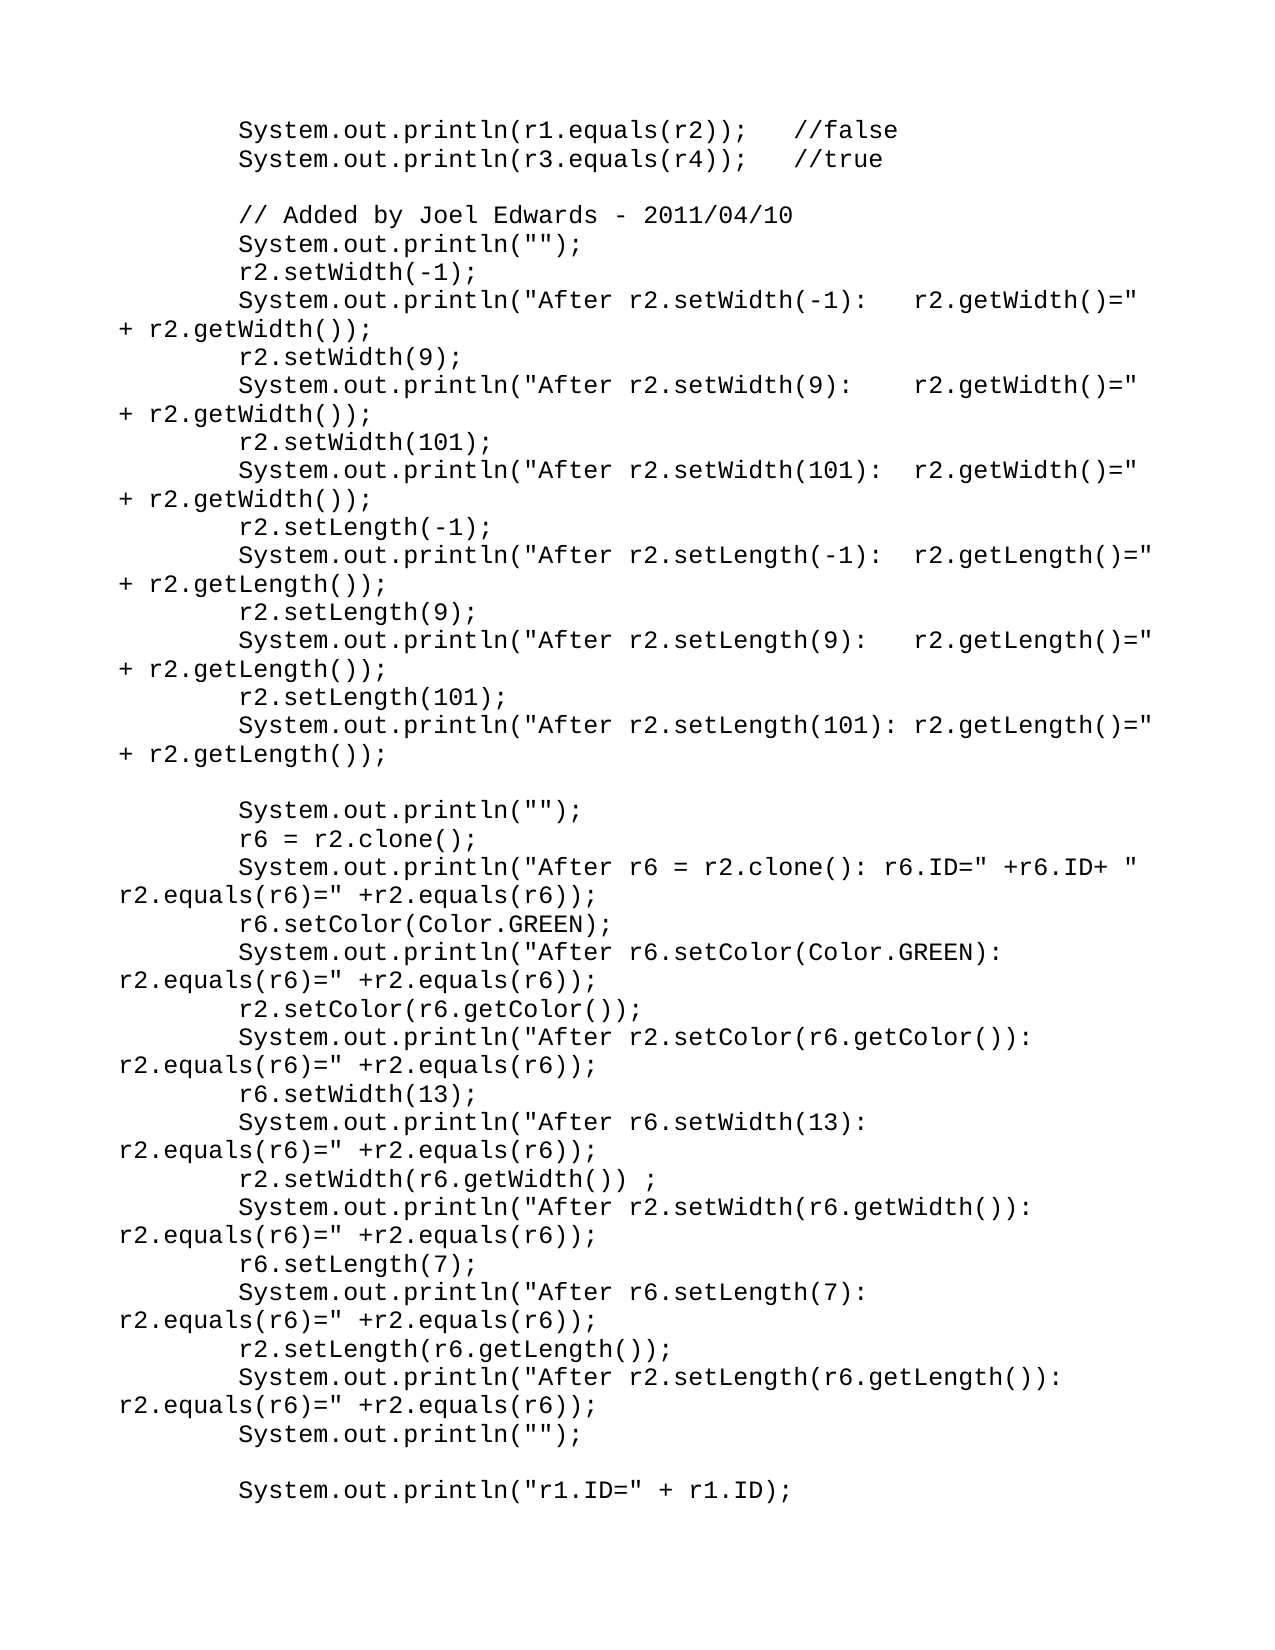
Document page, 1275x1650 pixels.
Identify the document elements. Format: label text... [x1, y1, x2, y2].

text r2.setWidth(9); [118, 345, 1157, 373]
text System.out.println("After r2.setLength(101): r2.getLength()=" + r2.getLength()); [118, 713, 1157, 770]
text r2.setColor(r6.getColor()); [118, 996, 1157, 1025]
text System.out.println(r1.equals(r2)); //false [118, 118, 1157, 146]
text // Added by Joel Edwards - 2011/04/10 [118, 203, 1157, 231]
text System.out.println("After r2.setWidth(-1): r2.getWidth()=" + r2.getWidth()); [118, 288, 1157, 345]
text System.out.println("After r6.setColor(Color.GREEN): r2.equals(r6)=" +r2.equals(r6)); [118, 940, 1157, 996]
text System.out.println(r3.equals(r4)); //true [118, 146, 1157, 175]
text r2.setLength(101); [118, 685, 1157, 713]
text System.out.println("After r2.setLength(r6.getLength()): r2.equals(r6)=" +r2.equals(r6)); [118, 1365, 1157, 1421]
text System.out.println("After r2.setWidth(9): r2.getWidth()=" + r2.getWidth()); [118, 373, 1157, 430]
text r6 = r2.clone(); [118, 826, 1157, 855]
text r2.setWidth(r6.getWidth()) ; [118, 1166, 1157, 1195]
text r2.setWidth(-1); [118, 260, 1157, 288]
text System.out.println(""); [118, 231, 1157, 260]
text r6.setColor(Color.GREEN); [118, 911, 1157, 940]
text System.out.println("After r2.setLength(9): r2.getLength()=" + r2.getLength()); [118, 628, 1157, 685]
text r2.setLength(-1); [118, 515, 1157, 543]
text System.out.println("After r2.setColor(r6.getColor()): r2.equals(r6)=" +r2.equals(r6)); [118, 1025, 1157, 1081]
text r6.setWidth(13); [118, 1081, 1157, 1110]
text System.out.println("After r2.setLength(-1): r2.getLength()=" + r2.getLength()); [118, 543, 1157, 600]
text System.out.println("After r2.setWidth(r6.getWidth()): r2.equals(r6)=" +r2.equals(r6)); [118, 1195, 1157, 1251]
text System.out.println("After r6.setWidth(13): r2.equals(r6)=" +r2.equals(r6)); [118, 1110, 1157, 1166]
text System.out.println("After r2.setWidth(101): r2.getWidth()=" + r2.getWidth()); [118, 458, 1157, 515]
text r6.setLength(7); [118, 1251, 1157, 1280]
text System.out.println("r1.ID=" + r1.ID); [118, 1478, 1157, 1506]
text r2.setLength(9); [118, 600, 1157, 628]
text r2.setLength(r6.getLength()); [118, 1336, 1157, 1365]
text System.out.println(""); [118, 1421, 1157, 1450]
text System.out.println("After r6 = r2.clone(): r6.ID=" +r6.ID+ " r2.equals(r6)=" +r2.equals(r6)); [118, 855, 1157, 911]
text System.out.println("After r6.setLength(7): r2.equals(r6)=" +r2.equals(r6)); [118, 1280, 1157, 1336]
text System.out.println(""); [118, 798, 1157, 826]
text r2.setWidth(101); [118, 430, 1157, 458]
